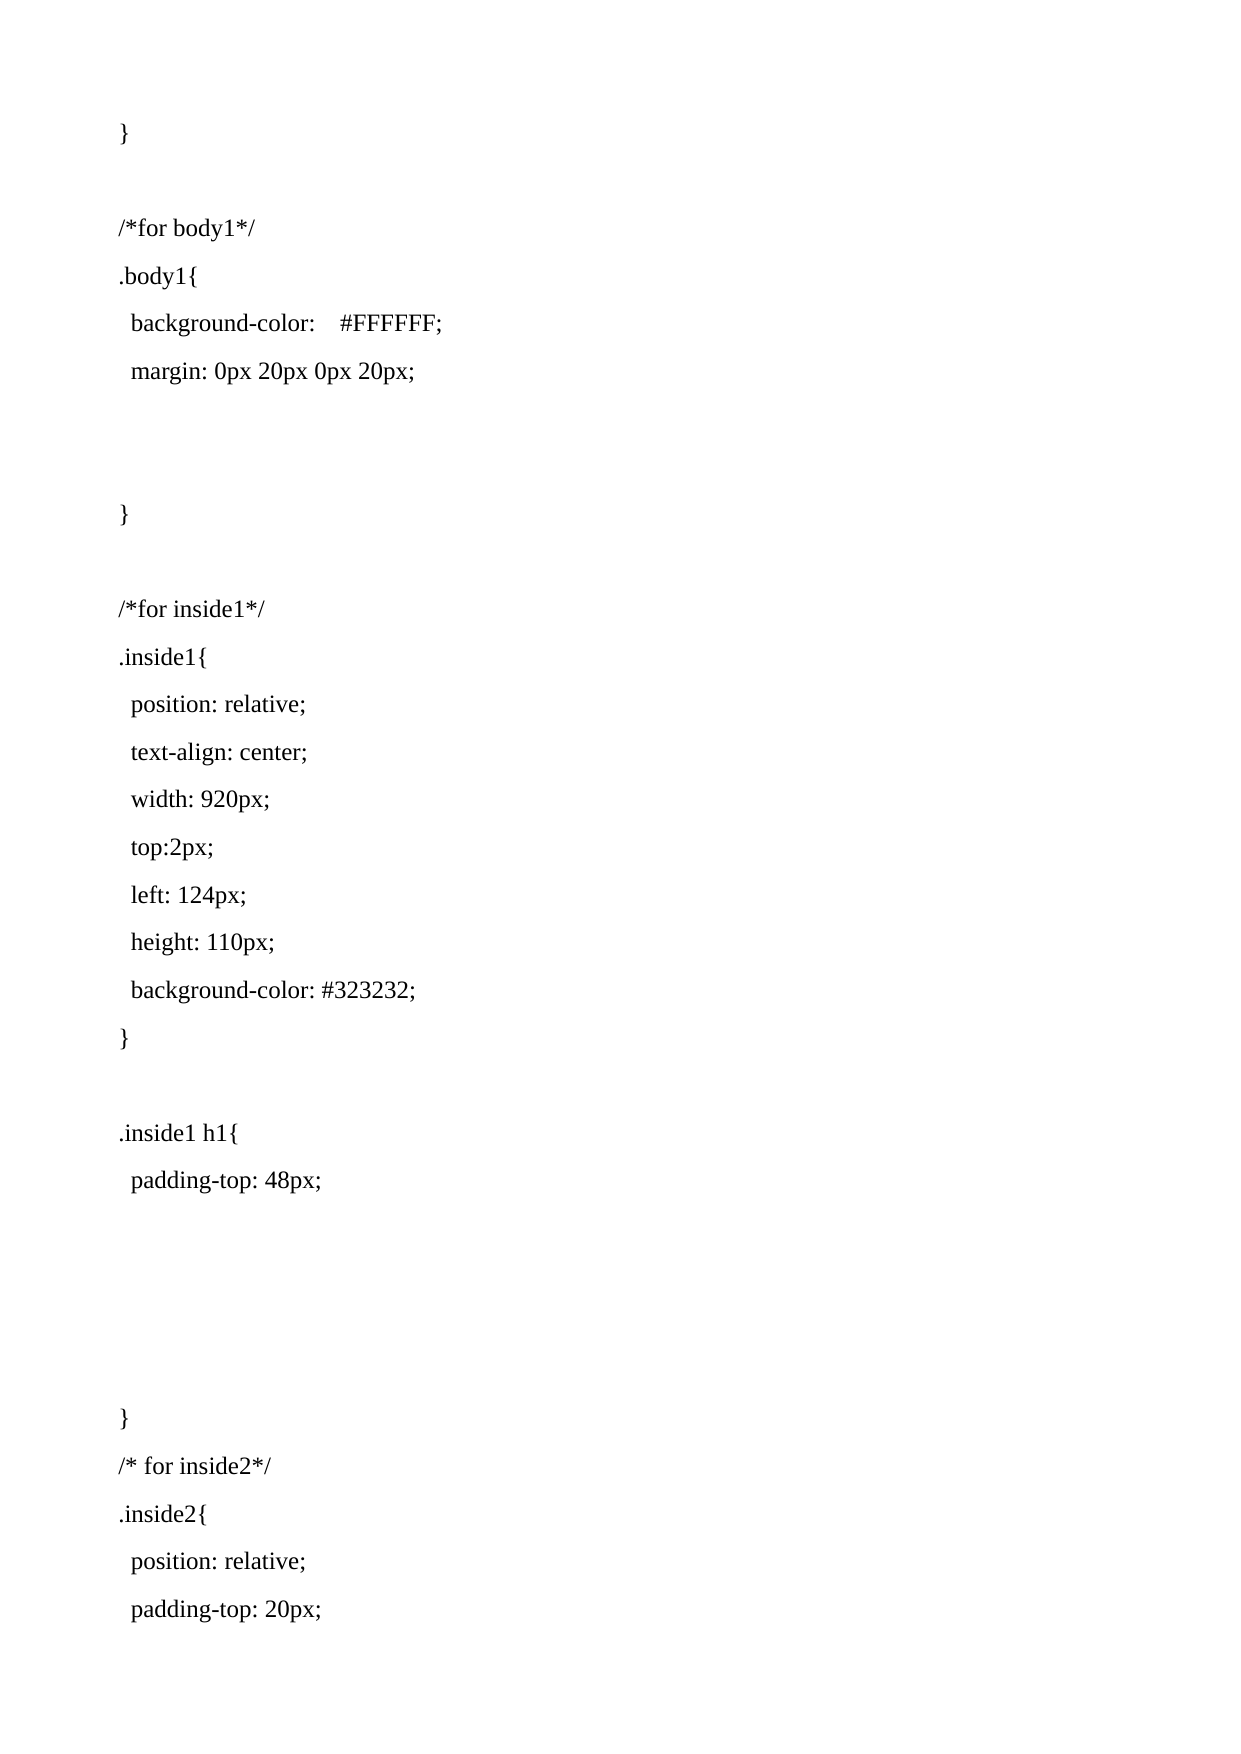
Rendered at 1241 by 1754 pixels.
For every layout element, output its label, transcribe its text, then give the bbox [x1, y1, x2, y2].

text margin: 0px 20px 0px 20px; [118, 356, 1122, 385]
text position: relative; [118, 1546, 1122, 1575]
text width: 920px; [118, 784, 1122, 813]
text .inside2{ [118, 1499, 1122, 1527]
text height: 110px; [118, 927, 1122, 956]
text .inside1 h1{ [118, 1118, 1122, 1147]
text background-color: #323232; [118, 975, 1122, 1004]
text /*for body1*/ [118, 213, 1122, 242]
text } [118, 1403, 1122, 1432]
text background-color: #FFFFFF; [118, 308, 1122, 337]
text text-align: center; [118, 737, 1122, 766]
text padding-top: 48px; [118, 1165, 1122, 1194]
text } [118, 118, 1122, 147]
text .inside1{ [118, 642, 1122, 671]
text padding-top: 20px; [118, 1594, 1122, 1623]
text } [118, 1023, 1122, 1051]
text left: 124px; [118, 880, 1122, 908]
text position: relative; [118, 689, 1122, 718]
text /*for inside1*/ [118, 594, 1122, 623]
text top:2px; [118, 832, 1122, 861]
text /* for inside2*/ [118, 1451, 1122, 1480]
text } [118, 499, 1122, 528]
text .body1{ [118, 261, 1122, 290]
